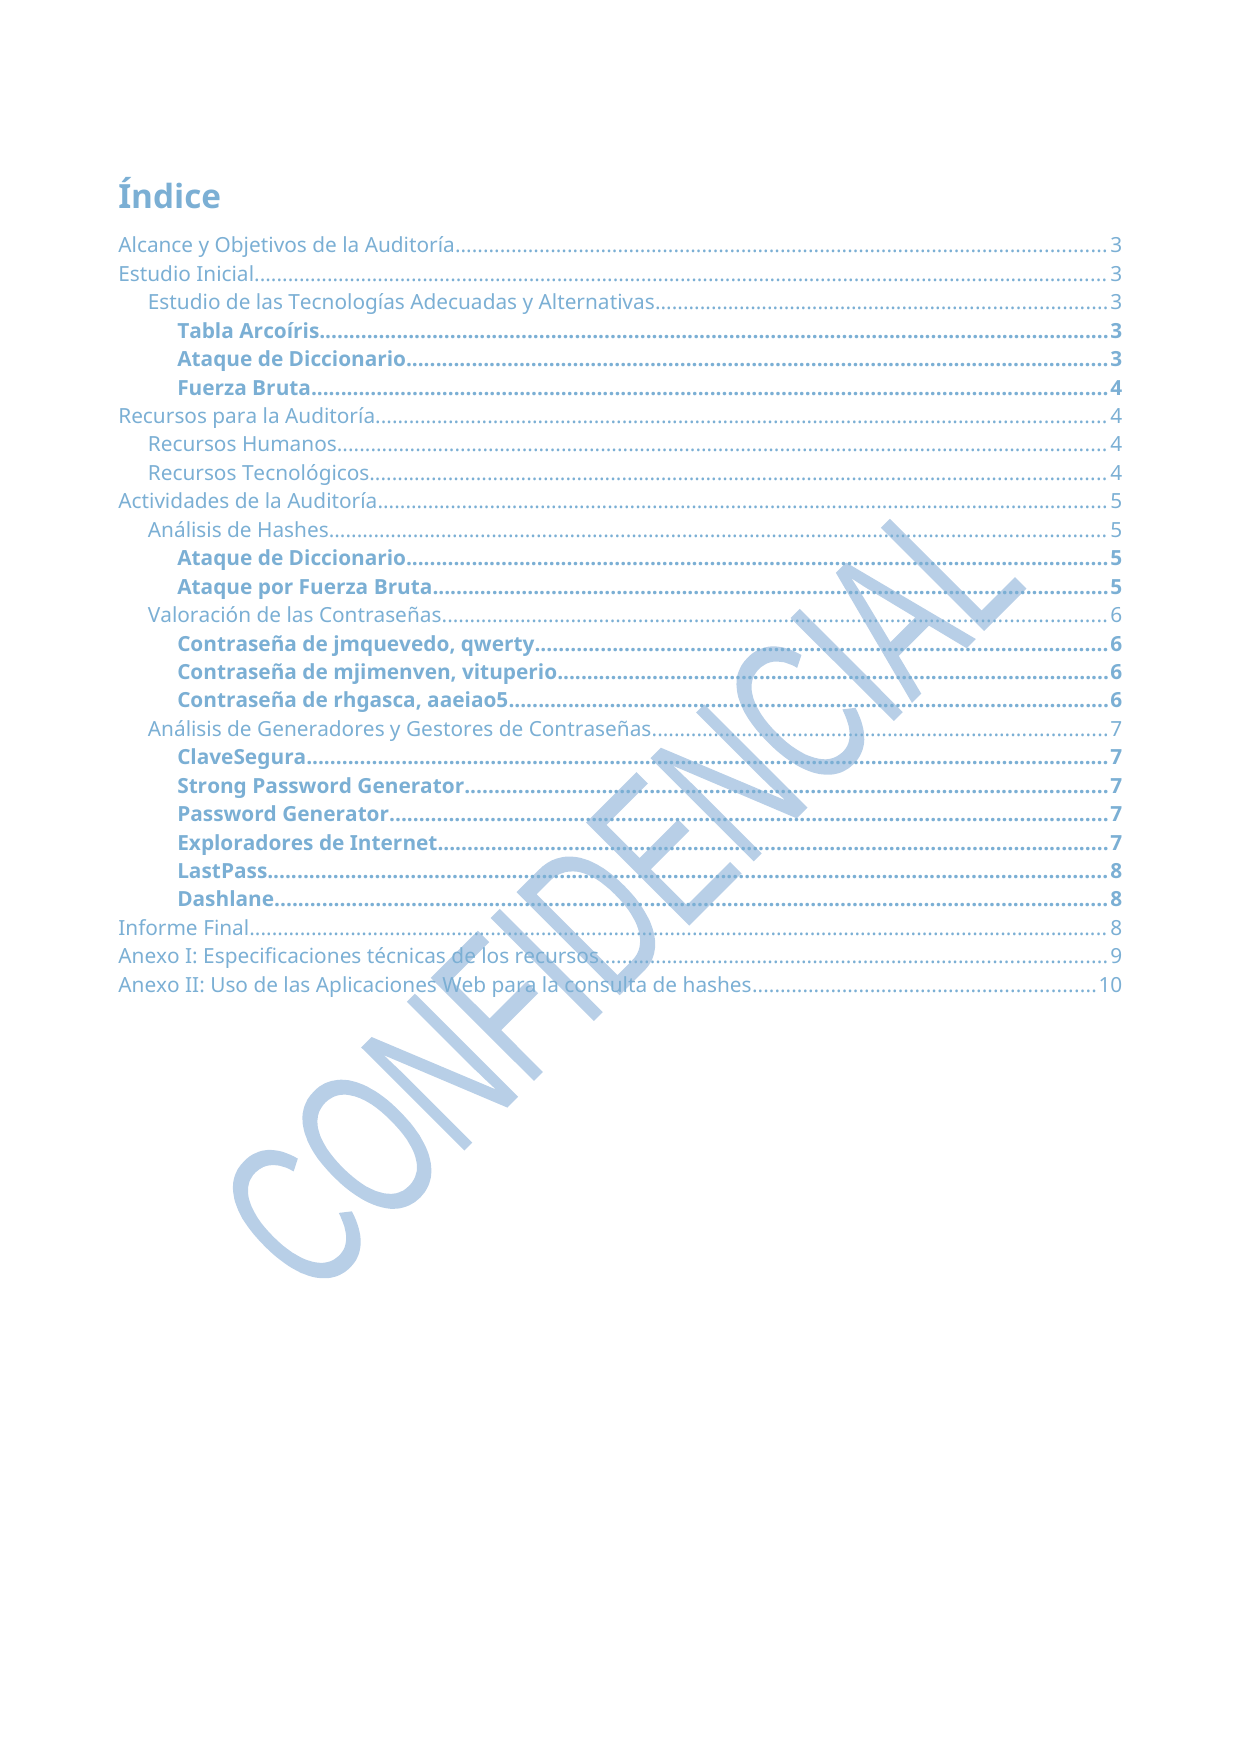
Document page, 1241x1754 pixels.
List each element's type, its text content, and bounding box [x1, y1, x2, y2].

text Password Generator 7 [608, 799, 719, 828]
text Recursos para la Auditoría 4 [118, 401, 1122, 429]
text Exploradores de Internet 7 [177, 828, 618, 856]
text Ataque de Diccionario 5 [177, 543, 924, 572]
text Informe Final 8 [557, 913, 640, 941]
text Anexo I: Especificaciones técnicas de los recursos 9 [533, 941, 593, 970]
text Exploradores de Internet 7 [666, 828, 747, 856]
text Alcance y Objetivos de la Auditoría 3 [118, 231, 1122, 259]
text Anexo I: Especificaciones técnicas de los recursos 9 [118, 941, 466, 970]
text Análisis de Generadores y Gestores de Contraseñas 7 [148, 714, 724, 742]
text Dashlane 8 [538, 884, 629, 913]
text Contraseña de mjimenven, vituperio 6 [901, 657, 1122, 686]
text Valoración de las Contraseñas 6 [866, 600, 914, 629]
text Análisis de Generadores y Gestores de Contraseñas 7 [762, 714, 849, 742]
text Recursos Humanos 4 [148, 429, 1122, 458]
text Valoración de las Contraseñas 6 [148, 600, 868, 629]
text Contraseña de mjimenven, vituperio 6 [177, 657, 747, 686]
text Informe Final 8 [647, 913, 1122, 941]
text Contraseña de jmquevedo, qwerty 6 [177, 629, 828, 657]
text Contraseña de rhgasca, aaeiao5 6 [878, 686, 1122, 714]
text Contraseña de mjimenven, vituperio 6 [849, 657, 901, 686]
text Fuerza Bruta 4 [177, 373, 1122, 401]
text Anexo II: Uso de las Aplicaciones Web para la consulta de hashes 10 [453, 970, 569, 998]
text Strong Password Generator 7 [680, 771, 748, 799]
text LastPass 8 [576, 856, 646, 884]
text Informe Final 8 [505, 913, 564, 941]
text ClaveSegura 7 [743, 742, 806, 771]
text Exploradores de Internet 7 [611, 828, 668, 856]
text Strong Password Generator 7 [719, 771, 781, 798]
text Password Generator 7 [177, 799, 608, 828]
text LastPass 8 [177, 856, 563, 884]
text LastPass 8 [548, 872, 601, 884]
subtitle Índice [118, 173, 1122, 218]
text ClaveSegura 7 [177, 742, 753, 771]
text Análisis de Hashes 5 [148, 515, 1122, 543]
text Estudio Inicial 3 [118, 259, 1122, 287]
text Contraseña de rhgasca, aaeiao5 6 [752, 686, 885, 714]
text LastPass 8 [652, 856, 1122, 884]
text Contraseña de mjimenven, vituperio 6 [752, 657, 857, 686]
text Ataque por Fuerza Bruta 5 [945, 572, 1122, 600]
text Tabla Arcoíris 3 [177, 316, 1122, 344]
text Actividades de la Auditoría 5 [118, 486, 1122, 515]
text Valoración de las Contraseñas 6 [912, 600, 981, 629]
text Anexo I: Especificaciones técnicas de los recursos 9 [585, 941, 640, 970]
text Ataque de Diccionario 5 [916, 543, 1122, 572]
text Strong Password Generator 7 [177, 771, 690, 799]
text Password Generator 7 [709, 799, 1122, 828]
text Análisis de Generadores y Gestores de Contraseñas 7 [859, 714, 1122, 742]
text Valoración de las Contraseñas 6 [988, 600, 1122, 629]
text Contraseña de jmquevedo, qwerty 6 [821, 629, 884, 657]
text Análisis de Generadores y Gestores de Contraseñas 7 [715, 714, 766, 742]
text Contraseña de jmquevedo, qwerty 6 [900, 629, 1122, 657]
text Ataque de Diccionario 3 [177, 344, 1122, 373]
text Ataque por Fuerza Bruta 5 [854, 581, 884, 600]
text Contraseña de rhgasca, aaeiao5 6 [177, 686, 744, 714]
text ClaveSegura 7 [788, 742, 848, 759]
text Anexo I: Especificaciones técnicas de los recursos 9 [463, 941, 541, 970]
text Anexo I: Especificaciones técnicas de los recursos 9 [646, 941, 1122, 970]
text Dashlane 8 [667, 884, 707, 903]
text Recursos Tecnológicos 4 [148, 458, 1122, 486]
text Dashlane 8 [177, 884, 536, 913]
text Informe Final 8 [118, 913, 512, 941]
text Ataque por Fuerza Bruta 5 [864, 572, 952, 600]
text Dashlane 8 [703, 884, 1122, 913]
text Anexo II: Uso de las Aplicaciones Web para la consulta de hashes 10 [562, 970, 1122, 998]
text Exploradores de Internet 7 [738, 828, 1122, 856]
text Ataque por Fuerza Bruta 5 [177, 572, 851, 600]
text Strong Password Generator 7 [772, 771, 1122, 799]
text Dashlane 8 [624, 884, 675, 913]
text Estudio de las Tecnologías Adecuadas y Alternativas 3 [148, 287, 1122, 316]
text Anexo II: Uso de las Aplicaciones Web para la consulta de hashes 10 [118, 970, 449, 998]
text ClaveSegura 7 [846, 742, 1122, 771]
